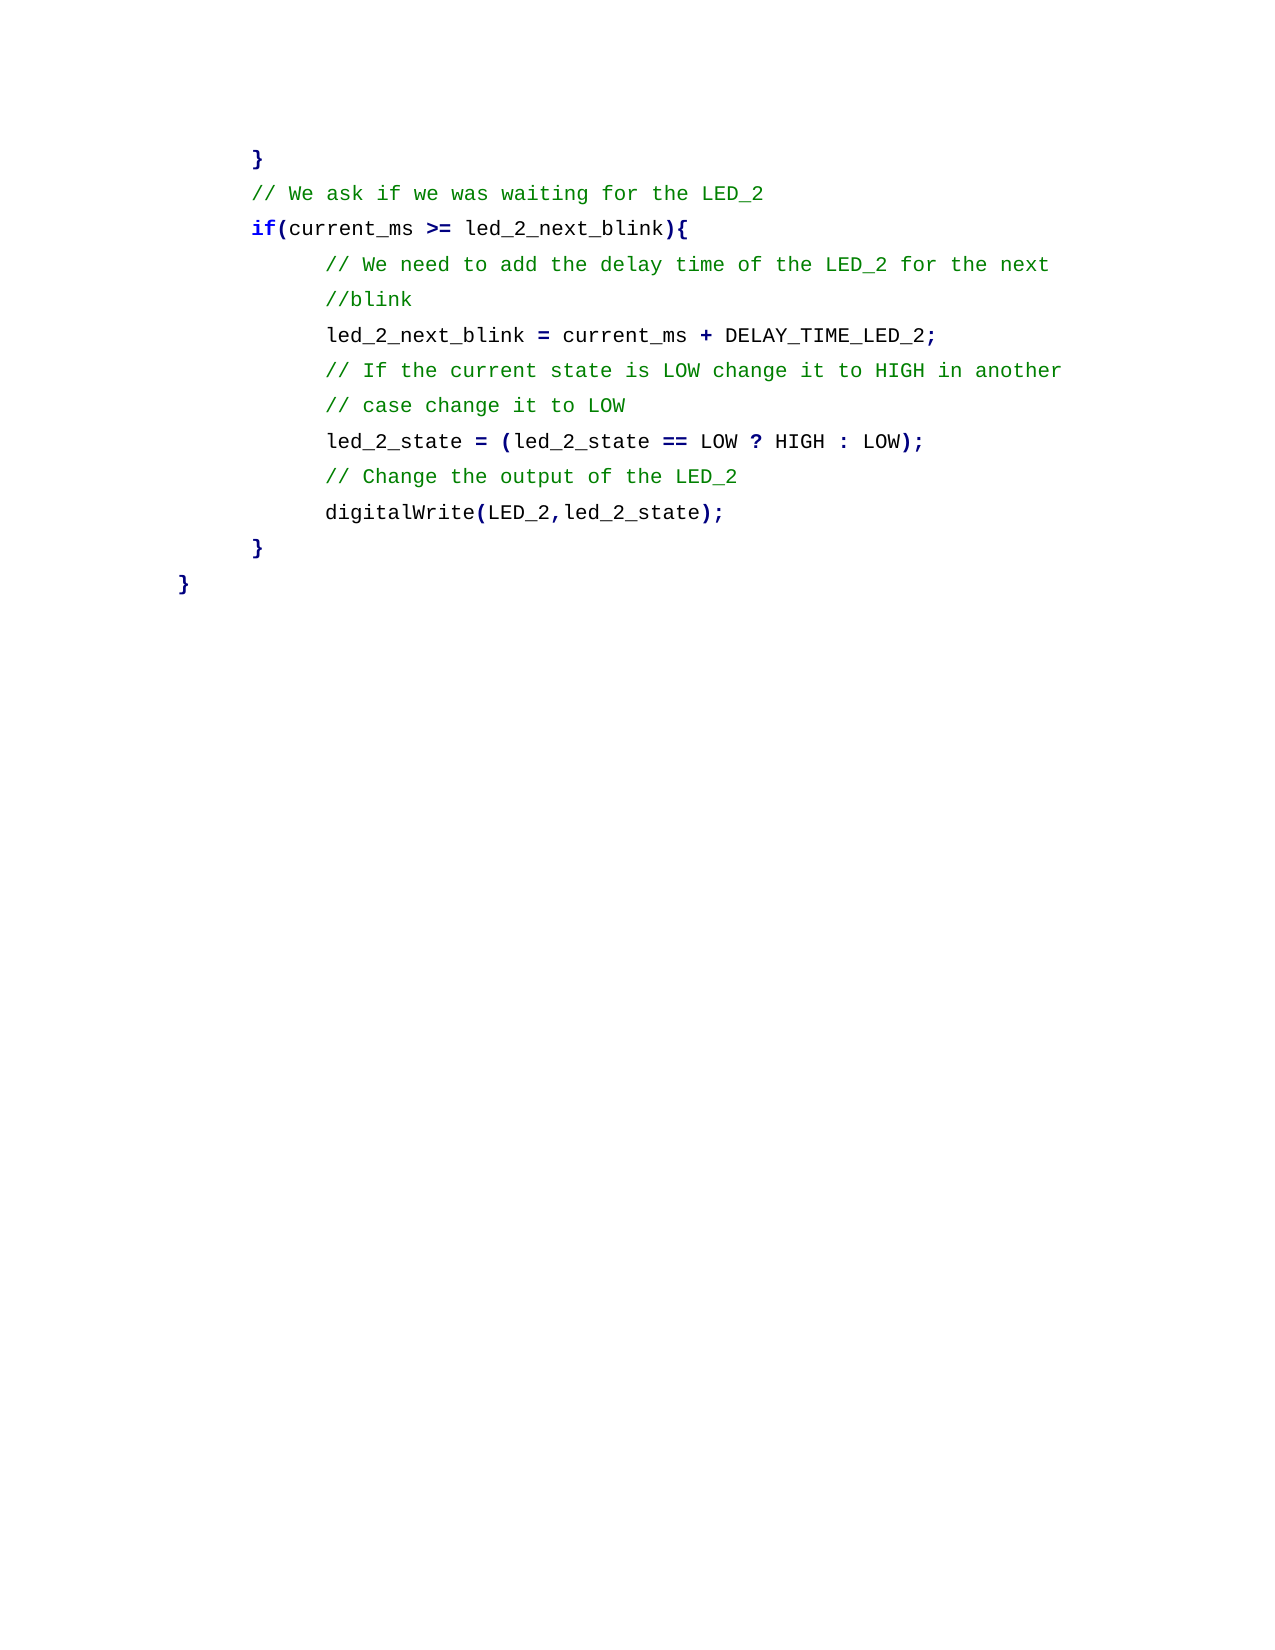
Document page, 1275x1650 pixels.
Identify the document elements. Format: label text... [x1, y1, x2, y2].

text } [177, 148, 1098, 171]
text led_2_state = (led_2_state == LOW ? HIGH : LOW); [251, 431, 1098, 454]
text // We need to add the delay time of the LED_2 for the next [325, 254, 1098, 277]
text //blink [325, 289, 1098, 313]
text } [177, 573, 1098, 596]
text // case change it to LOW [251, 396, 1098, 419]
text // Change the output of the LED_2 [251, 466, 1098, 490]
text } [177, 537, 1098, 561]
text digitalWrite(LED_2,led_2_state); [251, 502, 1098, 525]
text // We ask if we was waiting for the LED_2 [177, 183, 1098, 207]
text // If the current state is LOW change it to HIGH in another [251, 360, 1098, 384]
text led_2_next_blink = current_ms + DELAY_TIME_LED_2; [251, 325, 1098, 348]
text if(current_ms >= led_2_next_blink){ [177, 218, 1098, 242]
